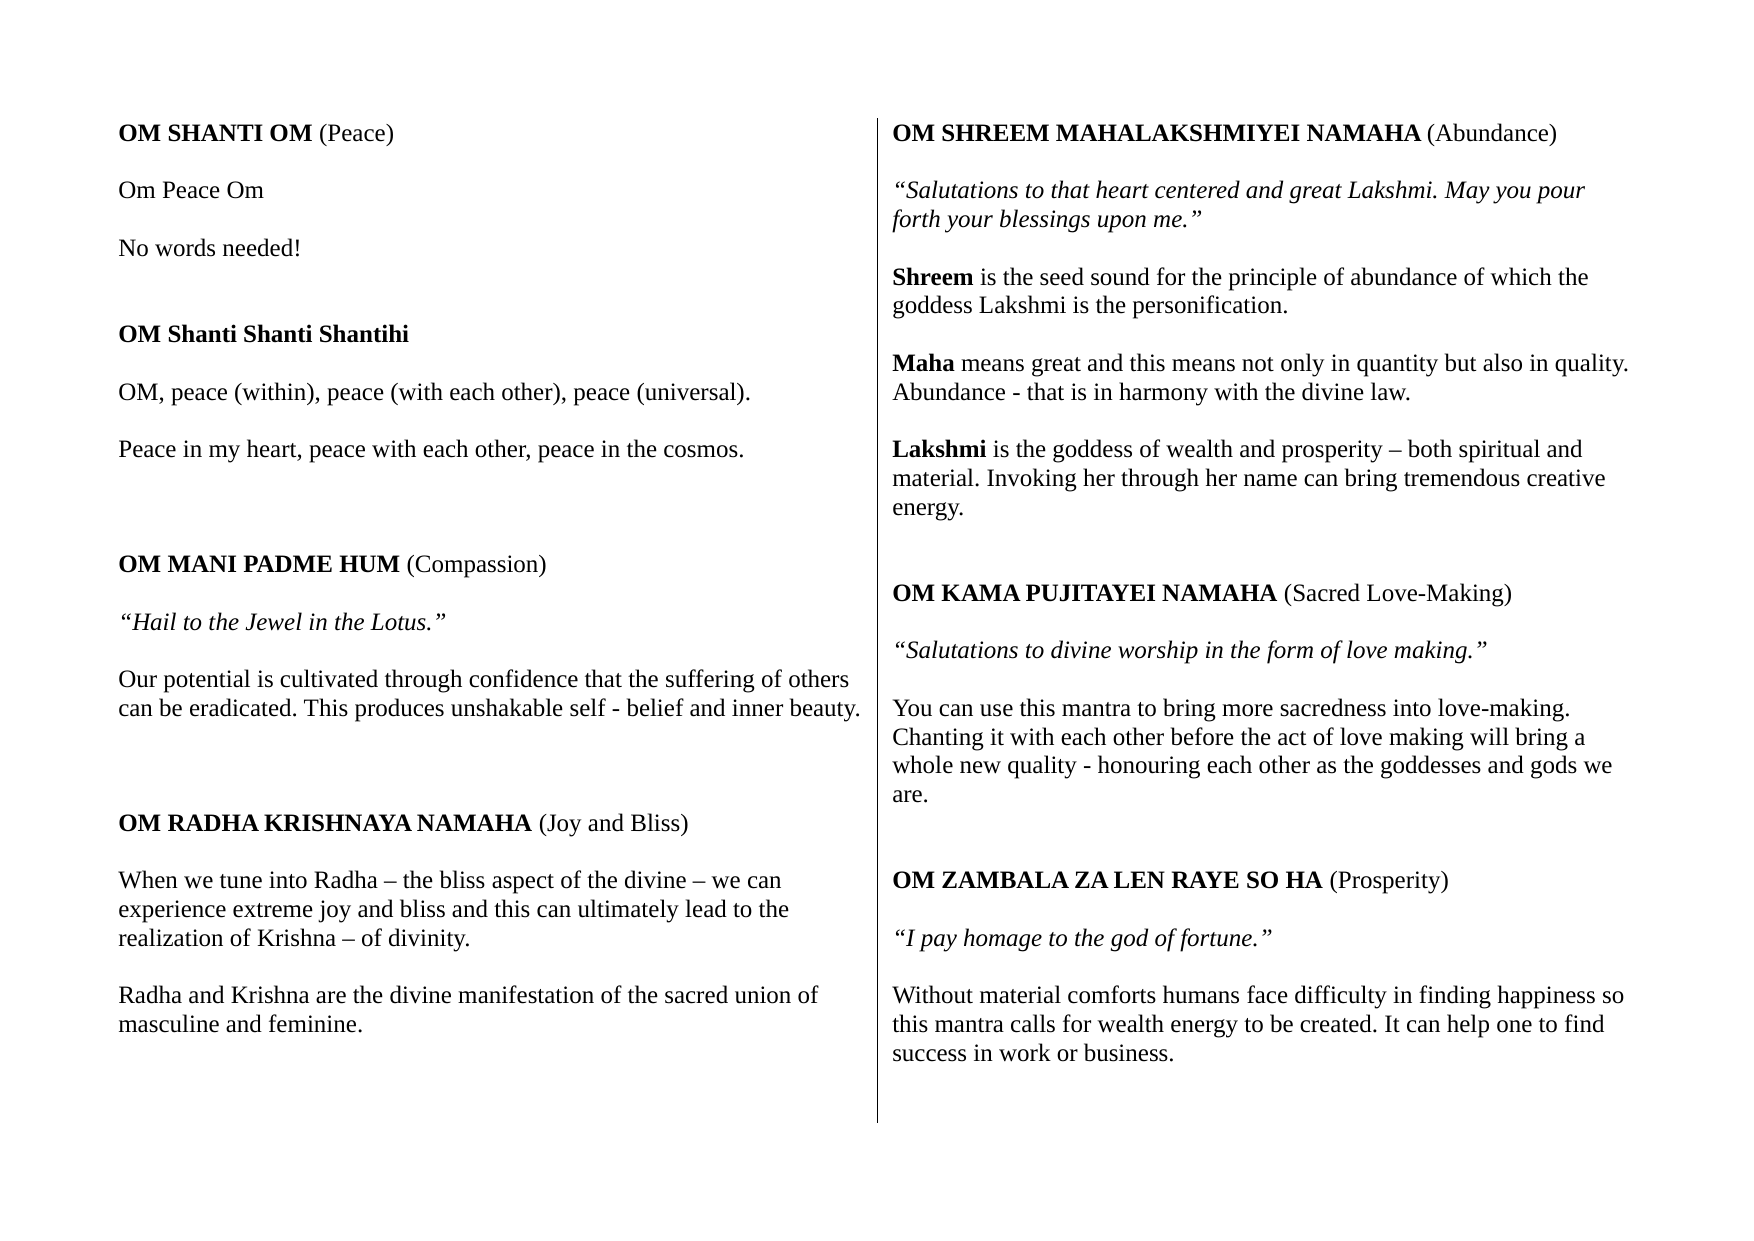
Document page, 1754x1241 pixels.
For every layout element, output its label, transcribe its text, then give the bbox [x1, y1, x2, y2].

text OM Shanti Shanti Shantihi [118, 319, 862, 348]
text Radha and Krishna are the divine manifestation of the sacred union of masculine and feminine. [118, 981, 862, 1038]
text You can use this mantra to bring more sacredness into love-making. Chanting it with each other before the act of love making will bring a whole new quality - honouring each other as the goddesses and gods we are. [892, 693, 1636, 808]
text OM RADHA KRISHNAYA NAMAHA (Joy and Bliss) [118, 808, 862, 837]
text “Hail to the Jewel in the Lotus.” [118, 607, 862, 636]
text OM MANI PADME HUM (Compassion) [118, 549, 862, 578]
text Without material comforts humans face difficulty in finding happiness so this mantra calls for wealth energy to be created. It can help one to find success in work or business. [892, 981, 1636, 1067]
text No words needed! [118, 233, 862, 262]
text Our potential is cultivated through confidence that the suffering of others can be eradicated. This produces unshakable self - belief and inner beauty. [118, 664, 862, 722]
text OM SHREEM MAHALAKSHMIYEI NAMAHA (Abundance) [892, 118, 1636, 147]
text OM KAMA PUJITAYEI NAMAHA (Sacred Love-Making) [892, 578, 1636, 607]
text OM SHANTI OM (Peace) [118, 118, 862, 147]
text OM, peace (within), peace (with each other), peace (universal). [118, 377, 862, 406]
text OM ZAMBALA ZA LEN RAYE SO HA (Prosperity) [892, 866, 1636, 894]
text “Salutations to divine worship in the form of love making.” [892, 636, 1636, 664]
text Om Peace Om [118, 176, 862, 204]
text When we tune into Radha – the bliss aspect of the divine – we can experience extreme joy and bliss and this can ultimately lead to the realization of Krishna – of divinity. [118, 866, 862, 952]
text Maha means great and this means not only in quantity but also in quality. Abundance - that is in harmony with the divine law. [892, 348, 1636, 406]
text Lakshmi is the goddess of wealth and prosperity – both spiritual and material. Invoking her through her name can bring tremendous creative energy. [892, 434, 1636, 521]
text “Salutations to that heart centered and great Lakshmi. May you pour forth your blessings upon me.” [892, 176, 1636, 233]
text Peace in my heart, peace with each other, peace in the cosmos. [118, 434, 862, 463]
text “I pay homage to the god of fortune.” [892, 923, 1636, 952]
text Shreem is the seed sound for the principle of abundance of which the goddess Lakshmi is the personification. [892, 262, 1636, 319]
